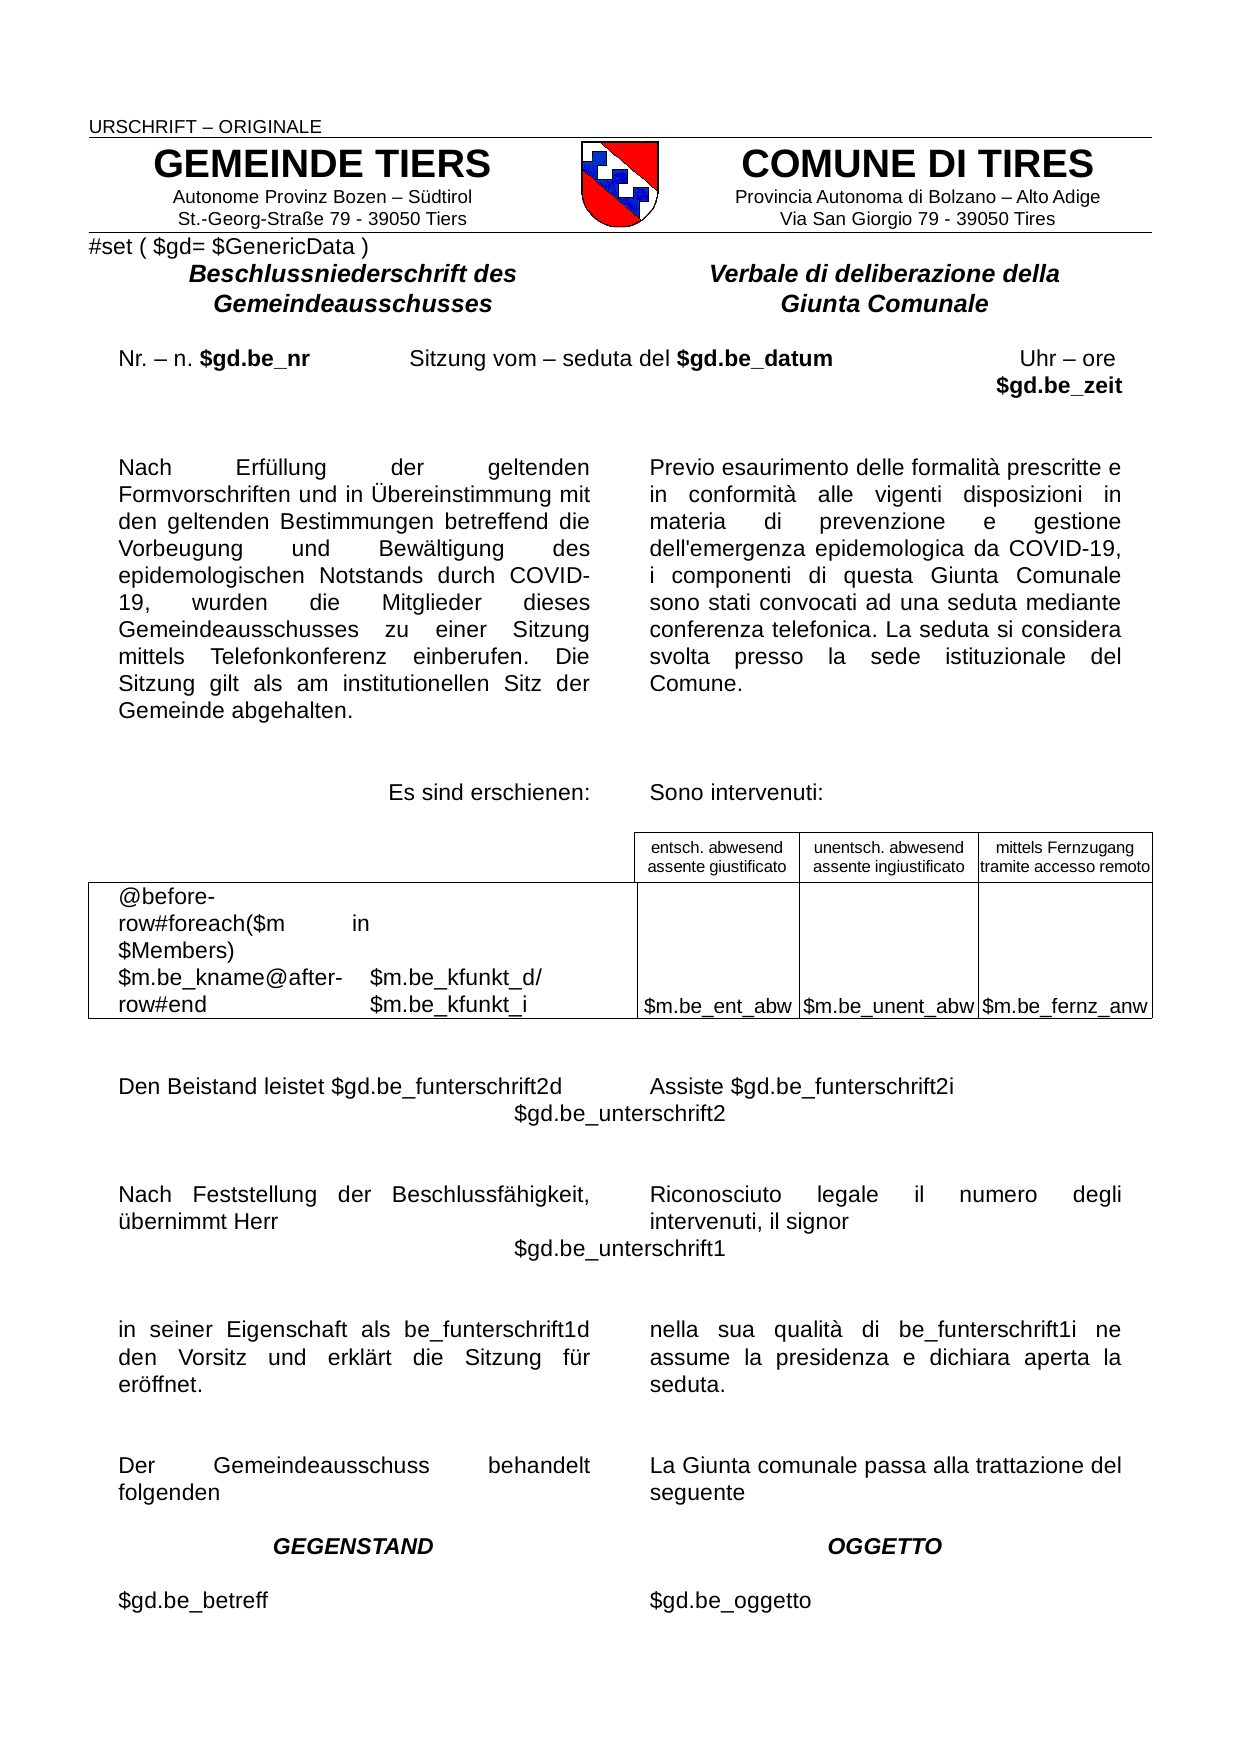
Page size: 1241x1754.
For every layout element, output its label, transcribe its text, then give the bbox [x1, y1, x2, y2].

table_cell $gd.be_unterschrift2 [89, 1099, 1152, 1126]
table_header $m.be_fernz_anw [979, 883, 1152, 1018]
table_cell [89, 318, 620, 344]
table_cell [89, 1505, 620, 1532]
table_cell [556, 138, 684, 232]
table_cell Der Gemeindeausschuss behandelt folgenden [89, 1451, 620, 1505]
table_cell Oggetto [620, 1533, 1152, 1559]
table_header $m.be_unent_abw [800, 883, 978, 1018]
table_cell [89, 399, 620, 426]
table_cell [620, 1153, 1152, 1180]
table_cell $gd.be_oggetto [620, 1587, 1152, 1614]
table_cell [620, 1505, 1152, 1532]
table_cell Previo esaurimento delle formalità prescritte e in conformità alle vigenti disposizioni in materia di prevenzione e gestione dell'emergenza epidemologica da COVID-19, i componenti di questa Giunta Comunale sono stati convocati ad una seduta mediante conferenza telefonica. La seduta si considera svolta presso la sede istituzionale del Comune. [620, 453, 1152, 724]
table_header [89, 1045, 620, 1072]
table_cell [620, 1126, 1152, 1153]
table_cell Sitzung vom – seduta del $gd.be_datum [363, 345, 879, 399]
table_header [620, 1045, 1152, 1072]
table_cell [89, 426, 620, 453]
table_cell [620, 1262, 1152, 1289]
table_header $m.be_ent_abw [638, 883, 799, 1018]
table_cell nella sua qualità di be_funterschrift1i ne assume la presidenza e dichiara aperta la seduta. [620, 1316, 1152, 1397]
table_cell [620, 1424, 1152, 1451]
table_header [684, 116, 1152, 137]
table_cell Riconosciuto legale il numero degli intervenuti, il signor [620, 1180, 1152, 1234]
table_cell Nach Erfüllung der geltenden Formvorschriften und in Übereinstimmung mit den geltenden Bestimmungen betreffend die Vorbeugung und Bewältigung des epidemologischen Notstands durch COVID-19, wurden die Mitglieder dieses Gemeindeausschusses zu einer Sitzung mittels Telefonkonferenz einberufen. Die Sitzung gilt als am institutionellen Sitz der Gemeinde abgehalten. [89, 453, 620, 724]
table_header Verbale di deliberazione della Giunta Comunale [620, 259, 1152, 317]
table_cell [89, 1126, 620, 1153]
table_header [556, 116, 684, 137]
table_cell Nr. – n. $gd.be_nr [89, 345, 362, 399]
table_cell Gegenstand [89, 1533, 620, 1559]
table_cell Assiste $gd.be_funterschrift2i [620, 1072, 1152, 1099]
text #set ( $gd= $GenericData ) [88, 233, 1152, 259]
table_header URSCHRIFT – ORIGINALE [89, 116, 556, 137]
table_cell [89, 1262, 620, 1289]
table_cell [620, 399, 1152, 426]
table_header entsch. abwesend assente giustificato [635, 833, 799, 882]
table_header @before-row#foreach($m in $Members)$m.be_kname@after-row#end [89, 883, 370, 1018]
table_cell [89, 1289, 620, 1316]
table_cell Sono intervenuti: [620, 778, 1152, 805]
table_cell Den Beistand leistet $gd.be_funterschrift2d [89, 1072, 620, 1099]
table_header unentsch. abwesend assente ingiustificato [800, 833, 978, 882]
table_cell Uhr – ore $gd.be_zeit [880, 345, 1152, 399]
table_cell [89, 1560, 620, 1587]
table_cell [620, 724, 1152, 751]
table_cell $gd.be_unterschrift1 [89, 1235, 1152, 1262]
table_cell [89, 751, 620, 778]
table_header $m.be_kfunkt_d/$m.be_kfunkt_i [370, 883, 637, 1018]
table_cell [620, 1397, 1152, 1424]
table_cell [620, 426, 1152, 453]
table_header Beschlussniederschrift des Gemeindeausschusses [89, 259, 620, 317]
table_cell [620, 1289, 1152, 1316]
table_cell Nach Feststellung der Beschlussfähigkeit, übernimmt Herr [89, 1180, 620, 1234]
table_cell $gd.be_betreff [89, 1587, 620, 1614]
table_cell [620, 1560, 1152, 1587]
table_cell Es sind erschienen: [89, 778, 620, 805]
table_cell in seiner Eigenschaft als be_funterschrift1d den Vorsitz und erklärt die Sitzung für eröffnet. [89, 1316, 620, 1397]
table_header mittels Fernzugang tramite accesso remoto [979, 833, 1152, 882]
table_cell [89, 724, 620, 751]
table_header [89, 832, 634, 882]
table_cell GEMEINDE TIERS Autonome Provinz Bozen – Südtirol St.-Georg-Straße 79 - 39050 Tiers [89, 138, 556, 232]
table_cell [89, 1424, 620, 1451]
picture [580, 140, 660, 228]
table_cell [89, 1397, 620, 1424]
table_cell [620, 318, 1152, 344]
table_cell La Giunta comunale passa alla trattazione del seguente [620, 1451, 1152, 1505]
table_cell COMUNE DI TIRES Provincia Autonoma di Bolzano – Alto Adige Via San Giorgio 79 - 39050 Tires [684, 138, 1152, 232]
table_cell [620, 751, 1152, 778]
table_cell [89, 1153, 620, 1180]
